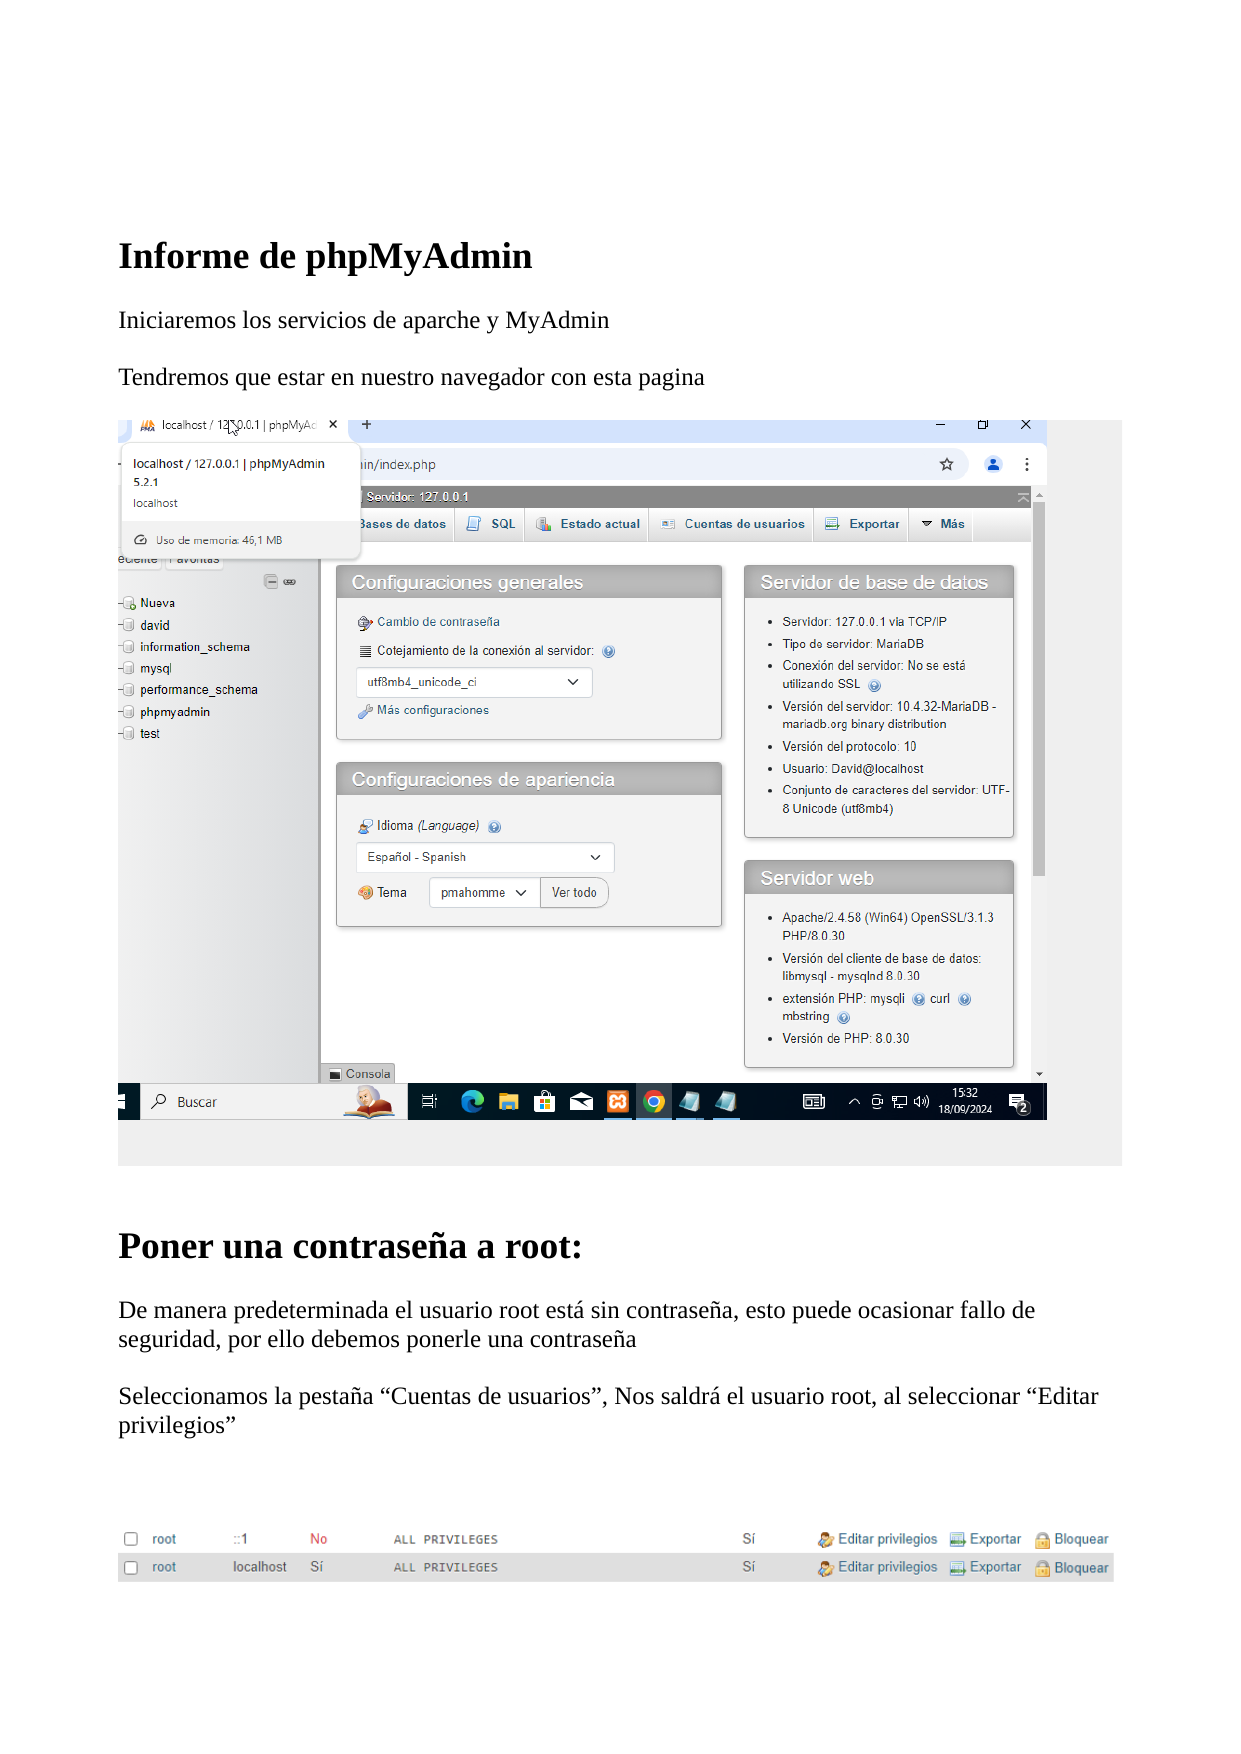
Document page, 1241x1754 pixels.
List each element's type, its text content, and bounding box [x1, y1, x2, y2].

text Informe de phpMyAdmin [118, 233, 1122, 276]
text Seleccionamos la pestaña “Cuentas de usuarios”, Nos saldrá el usuario root, al seleccionar “Editar privilegios” [118, 1381, 1122, 1439]
text Tendremos que estar en nuestro navegador con esta pagina [118, 362, 1122, 391]
text De manera predeterminada el usuario root está sin contraseña, esto puede ocasionar fallo de seguridad, por ello debemos ponerle una contraseña [118, 1295, 1122, 1353]
text Poner una contraseña a root: [118, 1223, 1122, 1266]
text Iniciaremos los servicios de aparche y MyAdmin [118, 305, 1122, 334]
